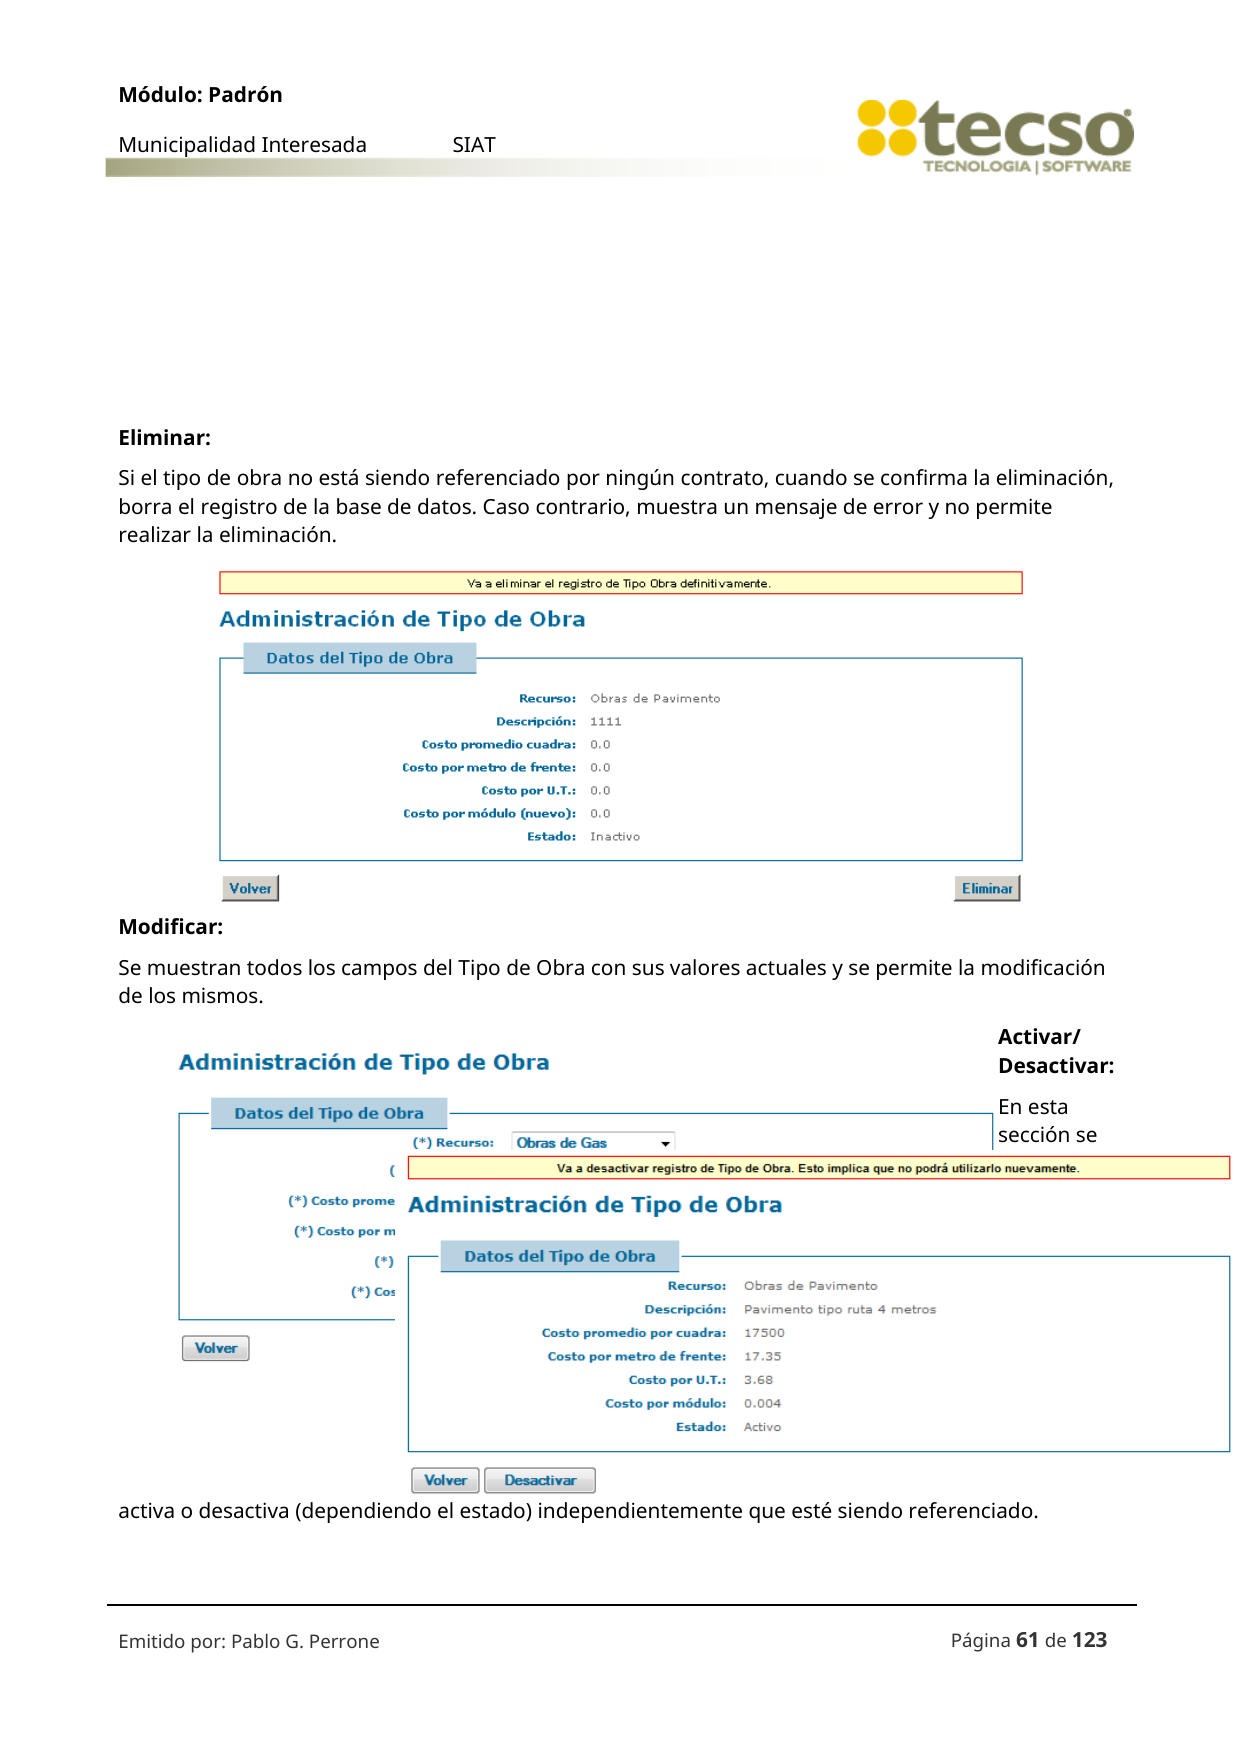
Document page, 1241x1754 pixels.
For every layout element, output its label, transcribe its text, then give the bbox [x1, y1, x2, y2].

picture [105, 100, 1134, 177]
text En esta sección se activa o desactiva (dependiendo el estado) independientemente que esté siendo referenciado. [118, 1092, 1122, 1525]
text Eliminar: [118, 423, 1122, 451]
text Modificar: [118, 561, 1122, 941]
text Activar/Desactivar: [118, 1022, 1122, 1079]
picture [208, 561, 1032, 913]
text Si el tipo de obra no está siendo referenciado por ningún contrato, cuando se confirma la eliminación, borra el registro de la base de datos. Caso contrario, muestra un mensaje de error y no permite realizar la eliminación. [118, 463, 1122, 549]
text Se muestran todos los campos del Tipo de Obra con sus valores actuales y se permite la modificación de los mismos. [118, 953, 1122, 1010]
picture [160, 1043, 1240, 1497]
